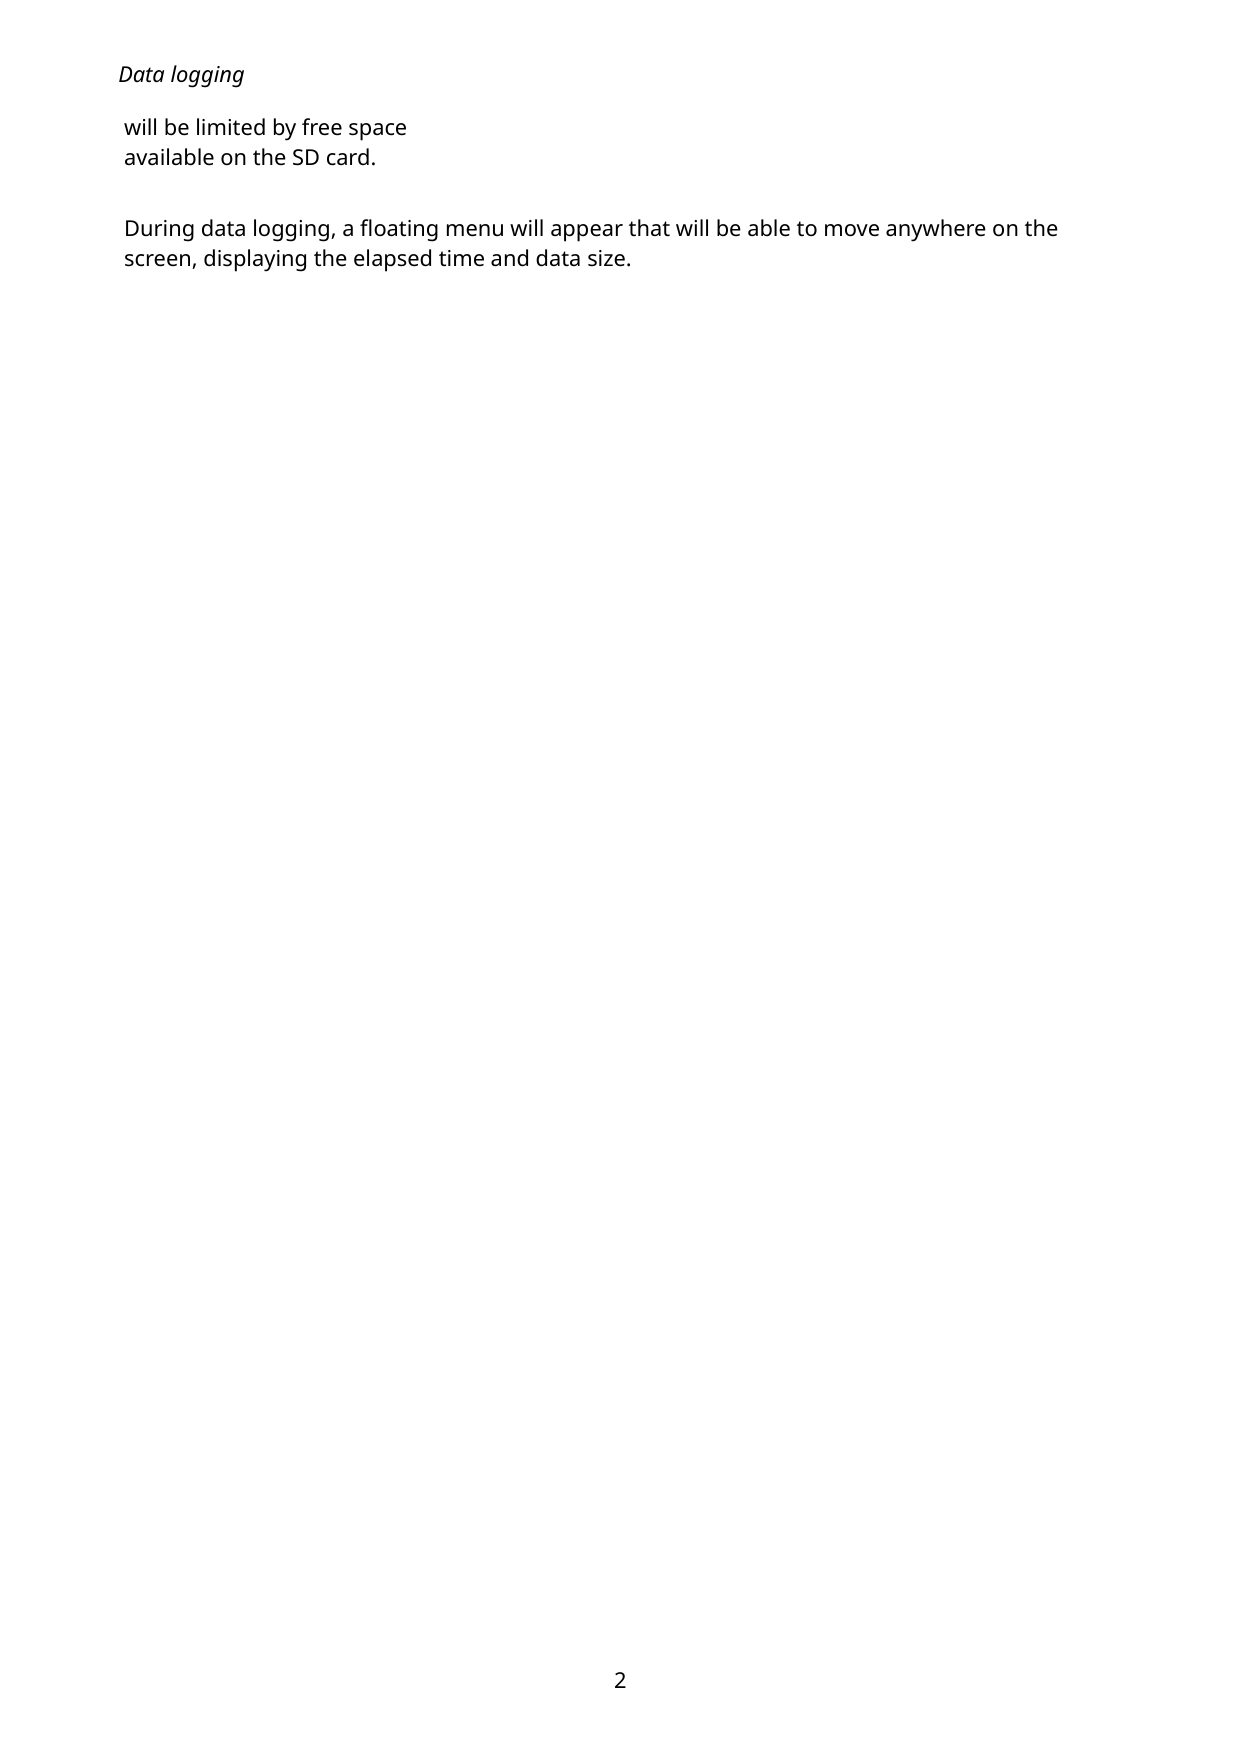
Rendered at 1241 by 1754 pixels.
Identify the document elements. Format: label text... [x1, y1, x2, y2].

table_cell will be limited by free space available on the SD card. [118, 107, 502, 207]
table_cell During data logging, a floating menu will appear that will be able to move anywhere on the screen, displaying the elapsed time and data size. [118, 208, 1123, 278]
table_cell [502, 107, 1123, 207]
